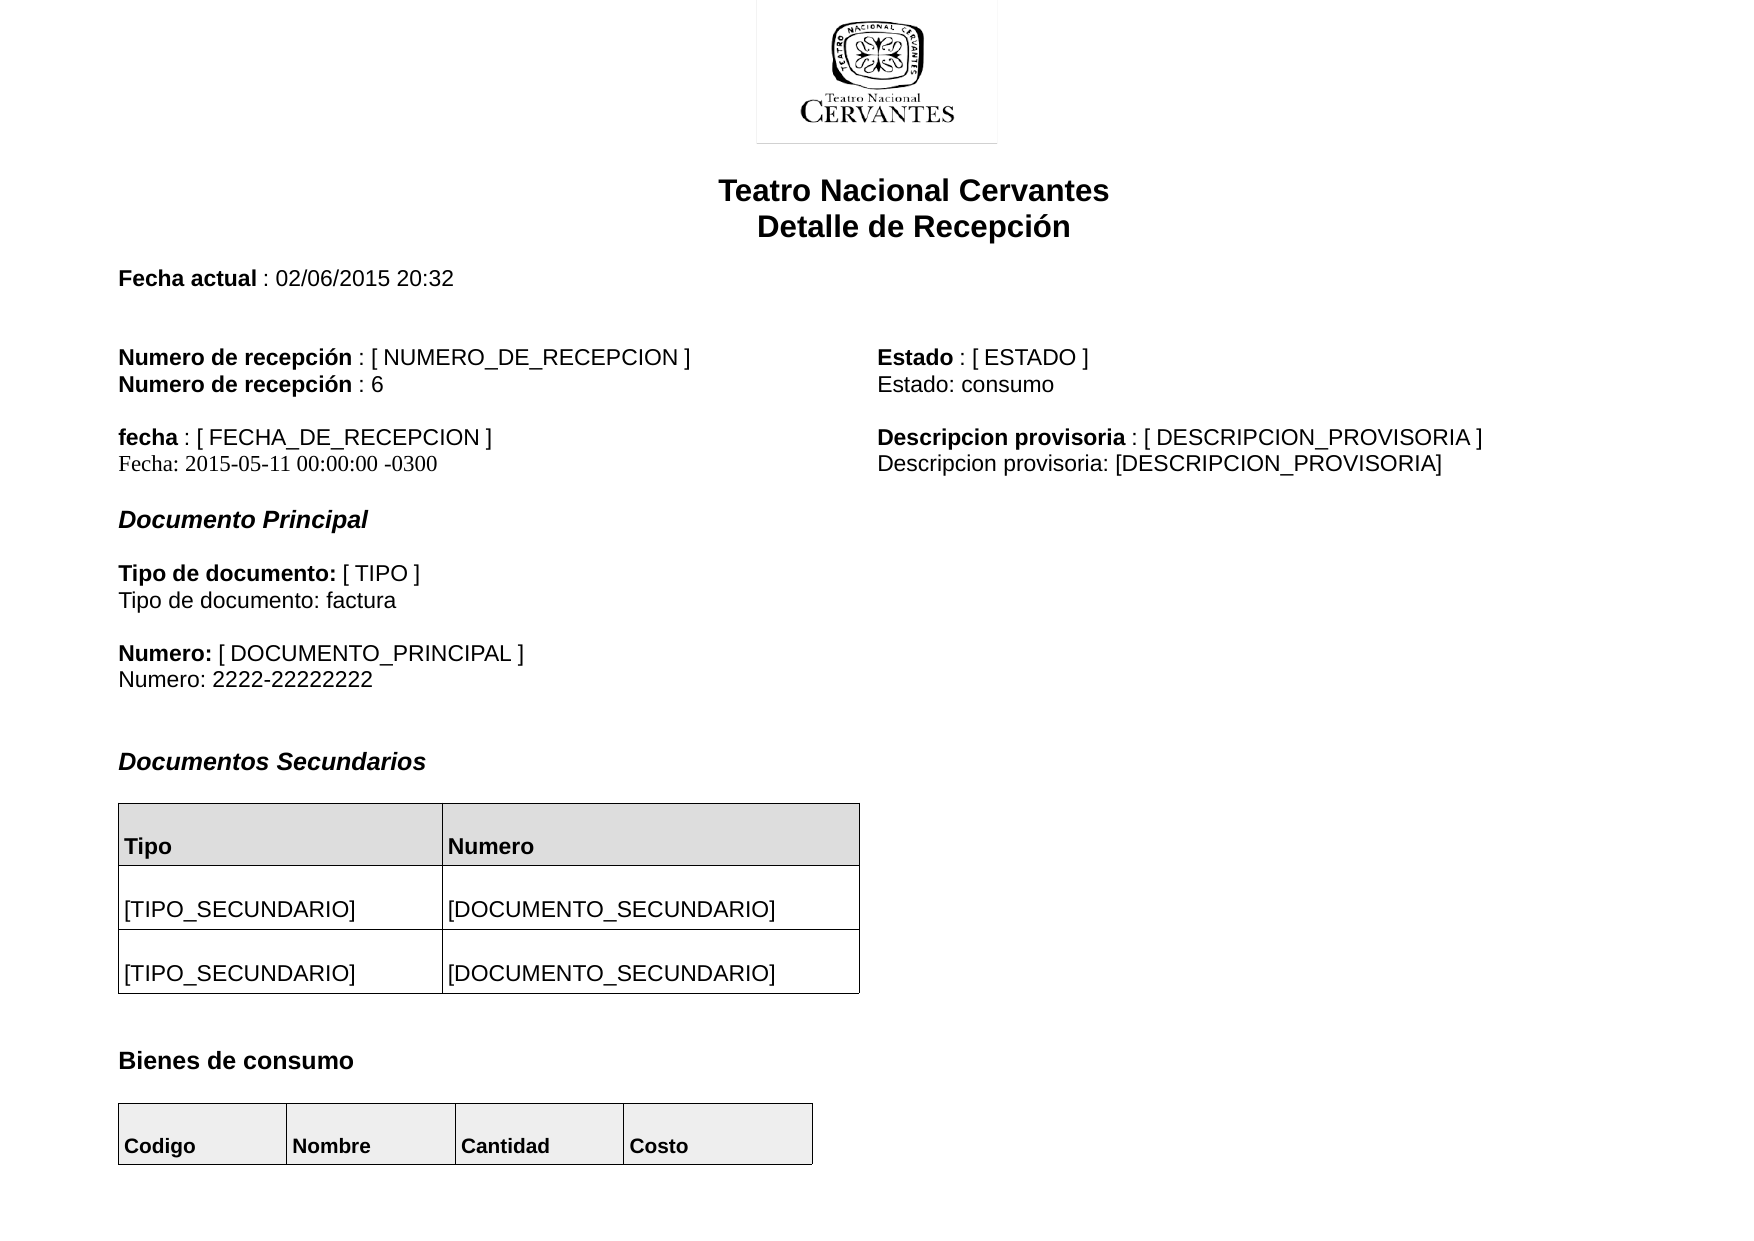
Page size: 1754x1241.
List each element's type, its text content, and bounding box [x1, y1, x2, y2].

text Descripcion provisoria: [DESCRIPCION_PROVISORIA] [877, 450, 1636, 476]
text Descripcion provisoria : [ DESCRIPCION_PROVISORIA ] [877, 423, 1636, 450]
text Bienes de consumo [118, 1046, 1636, 1074]
table_header Codigo [119, 1104, 286, 1164]
text Estado: consumo [877, 371, 1636, 397]
text Fecha: 2015-05-11 00:00:00 -0300 [118, 450, 877, 476]
text Numero de recepción : 6 [118, 371, 877, 397]
table_header Costo [624, 1104, 812, 1164]
text Tipo de documento: factura [118, 587, 1636, 613]
table_header Tipo [119, 804, 442, 865]
text Documento Principal [118, 505, 1636, 534]
table_header Numero [443, 804, 859, 865]
text Numero de recepción : [ NUMERO_DE_RECEPCION ] [118, 344, 877, 371]
text Fecha actual : 02/06/2015 20:32 [118, 265, 1636, 292]
text fecha : [ FECHA_DE_RECEPCION ] [118, 424, 877, 450]
table_header Cantidad [456, 1104, 623, 1164]
text Tipo de documento: [ TIPO ] [118, 560, 1636, 587]
text Detalle de Recepción [118, 208, 1636, 244]
text Numero: [ DOCUMENTO_PRINCIPAL ] [118, 639, 1636, 666]
text Estado : [ ESTADO ] [877, 344, 1636, 371]
table_cell [TIPO_SECUNDARIO] [119, 930, 442, 993]
text Teatro Nacional Cervantes [118, 172, 1636, 208]
table_cell [DOCUMENTO_SECUNDARIO] [443, 866, 859, 929]
table_cell [DOCUMENTO_SECUNDARIO] [443, 930, 859, 993]
text Documentos Secundarios [118, 747, 1636, 776]
picture [756, 0, 998, 144]
table_cell [TIPO_SECUNDARIO] [119, 866, 442, 929]
table_header Nombre [287, 1104, 455, 1164]
text Numero: 2222-22222222 [118, 666, 1636, 692]
